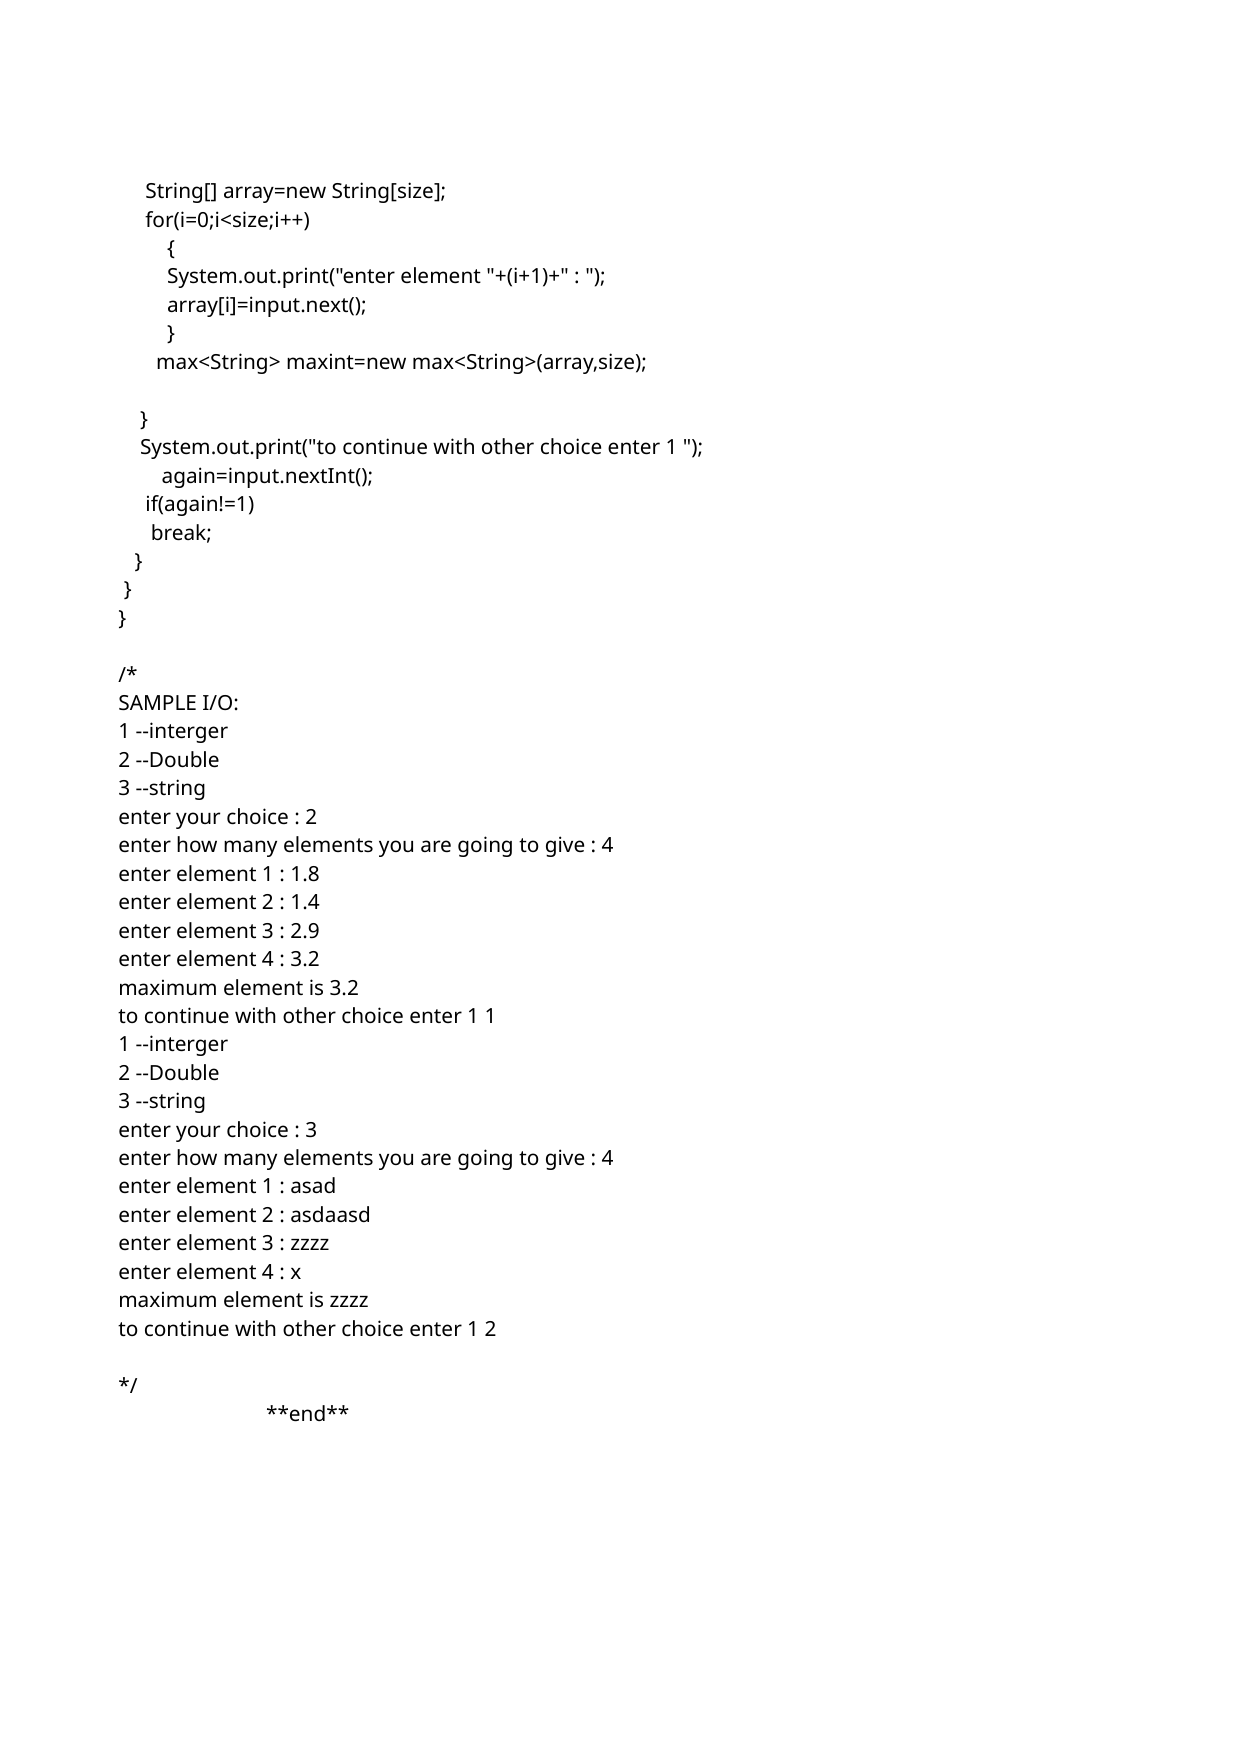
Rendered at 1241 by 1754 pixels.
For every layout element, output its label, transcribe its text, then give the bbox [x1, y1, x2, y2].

text to continue with other choice enter 1 2 [118, 1314, 1122, 1342]
text enter element 1 : 1.8 [118, 859, 1122, 887]
text } [118, 574, 1122, 603]
text } [118, 546, 1122, 574]
text break; [118, 518, 1122, 546]
text enter element 3 : zzzz [118, 1228, 1122, 1257]
text } [118, 318, 1122, 347]
text enter element 3 : 2.9 [118, 916, 1122, 944]
text 2 --Double [118, 1058, 1122, 1086]
text { [118, 233, 1122, 262]
text enter your choice : 3 [118, 1115, 1122, 1143]
text */ [118, 1371, 1122, 1399]
text enter your choice : 2 [118, 802, 1122, 830]
text maximum element is 3.2 [118, 973, 1122, 1001]
text 3 --string [118, 1086, 1122, 1115]
text enter element 4 : 3.2 [118, 944, 1122, 973]
text String[] array=new String[size]; [118, 176, 1122, 205]
text System.out.print("to continue with other choice enter 1 "); [118, 432, 1122, 461]
text enter element 2 : asdaasd [118, 1200, 1122, 1228]
text enter how many elements you are going to give : 4 [118, 1143, 1122, 1172]
text 1 --interger [118, 1029, 1122, 1058]
text enter element 1 : asad [118, 1172, 1122, 1200]
text System.out.print("enter element "+(i+1)+" : "); [118, 262, 1122, 290]
text 3 --string [118, 773, 1122, 802]
text 2 --Double [118, 745, 1122, 773]
text array[i]=input.next(); [118, 290, 1122, 318]
text /* [118, 660, 1122, 688]
text 1 --interger [118, 717, 1122, 745]
text } [118, 404, 1122, 432]
text for(i=0;i<size;i++) [118, 205, 1122, 233]
text maximum element is zzzz [118, 1285, 1122, 1314]
text enter element 2 : 1.4 [118, 887, 1122, 916]
text to continue with other choice enter 1 1 [118, 1001, 1122, 1029]
text SAMPLE I/O: [118, 688, 1122, 717]
text enter element 4 : x [118, 1257, 1122, 1285]
text **end** [118, 1399, 1122, 1428]
text } [118, 603, 1122, 631]
text enter how many elements you are going to give : 4 [118, 830, 1122, 859]
text again=input.nextInt(); [118, 461, 1122, 489]
text if(again!=1) [118, 489, 1122, 518]
text max<String> maxint=new max<String>(array,size); [118, 347, 1122, 375]
